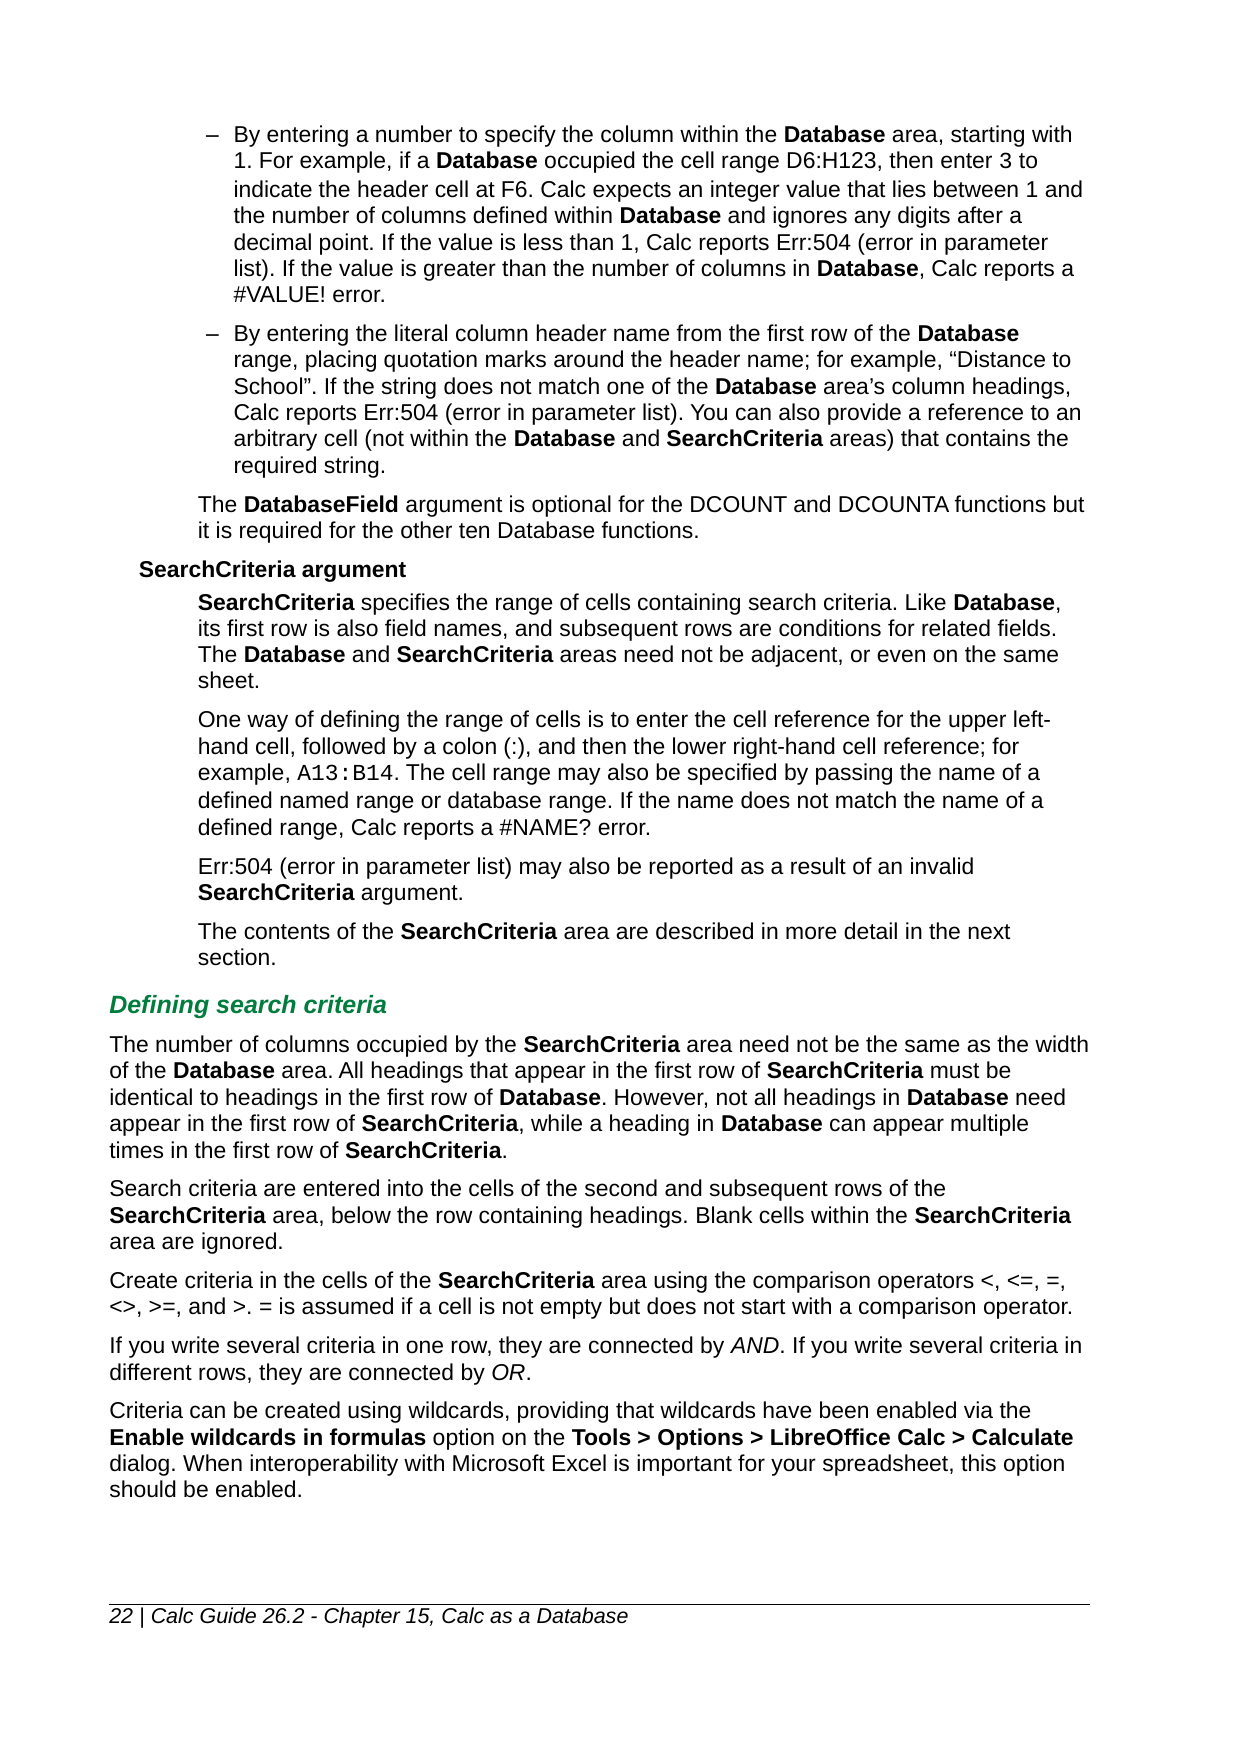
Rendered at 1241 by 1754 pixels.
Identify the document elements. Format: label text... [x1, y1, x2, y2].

text If you write several criteria in one row, they are connected by AND. If you write several criteria in different rows, they are connected by OR. [109, 1332, 1090, 1385]
text The number of columns occupied by the SearchCriteria area need not be the same as the width of the Database area. All headings that appear in the first row of SearchCriteria must be identical to headings in the first row of Database. However, not all headings in Database need appear in the first row of SearchCriteria, while a heading in Database can appear multiple times in the first row of SearchCriteria. [109, 1031, 1090, 1163]
text The contents of the SearchCriteria area are described in more detail in the next section. [198, 918, 1090, 971]
text The DatabaseField argument is optional for the DCOUNT and DCOUNTA functions but it is required for the other ten Database functions. [198, 491, 1090, 543]
subtitle Defining search criteria [109, 990, 1090, 1019]
text Search criteria are entered into the cells of the second and subsequent rows of the SearchCriteria area, below the row containing headings. Blank cells within the SearchCriteria area are ignored. [109, 1175, 1090, 1254]
text Criteria can be created using wildcards, providing that wildcards have been enabled via the Enable wildcards in formulas option on the Tools > Options > LibreOffice Calc > Calculate dialog. When interoperability with Microsoft Excel is important for your spreadsheet, this option should be enabled. [109, 1397, 1090, 1503]
list By entering a number to specify the column within the Database area, starting with 1. For example, if a Database occupied the cell range D6:H123, then enter 3 to indicate the header cell at F6. Calc expects an integer value that lies between 1 and the number of columns defined within Database and ignores any digits after a decimal point. If the value is less than 1, Calc reports Err:504 (error in parameter list). If the value is greater than the number of columns in Database, Calc reports a #VALUE! error. [218, 121, 1090, 307]
list By entering the literal column header name from the first row of the Database range, placing quotation marks around the header name; for example, “Distance to School”. If the string does not match one of the Database area’s column headings, Calc reports Err:504 (error in parameter list). You can also provide a reference to an arbitrary cell (not within the Database and SearchCriteria areas) that contains the required string. [218, 320, 1090, 478]
text Create criteria in the cells of the SearchCriteria area using the comparison operators <, <=, =, <>, >=, and >. = is assumed if a cell is not empty but does not start with a comparison operator. [109, 1267, 1090, 1320]
text SearchCriteria specifies the range of cells containing search criteria. Like Database, its first row is also field names, and subsequent rows are conditions for related fields. The Database and SearchCriteria areas need not be adjacent, or even on the same sheet. [198, 588, 1090, 694]
text One way of defining the range of cells is to enter the cell reference for the upper left-hand cell, followed by a colon (:), and then the lower right-hand cell reference; for example, A13:B14. The cell range may also be specified by passing the name of a defined named range or database range. If the name does not match the name of a defined range, Calc reports a #NAME? error. [198, 706, 1090, 840]
text Err:504 (error in parameter list) may also be reported as a result of an invalid SearchCriteria argument. [198, 853, 1090, 905]
text SearchCriteria argument [139, 556, 1090, 582]
